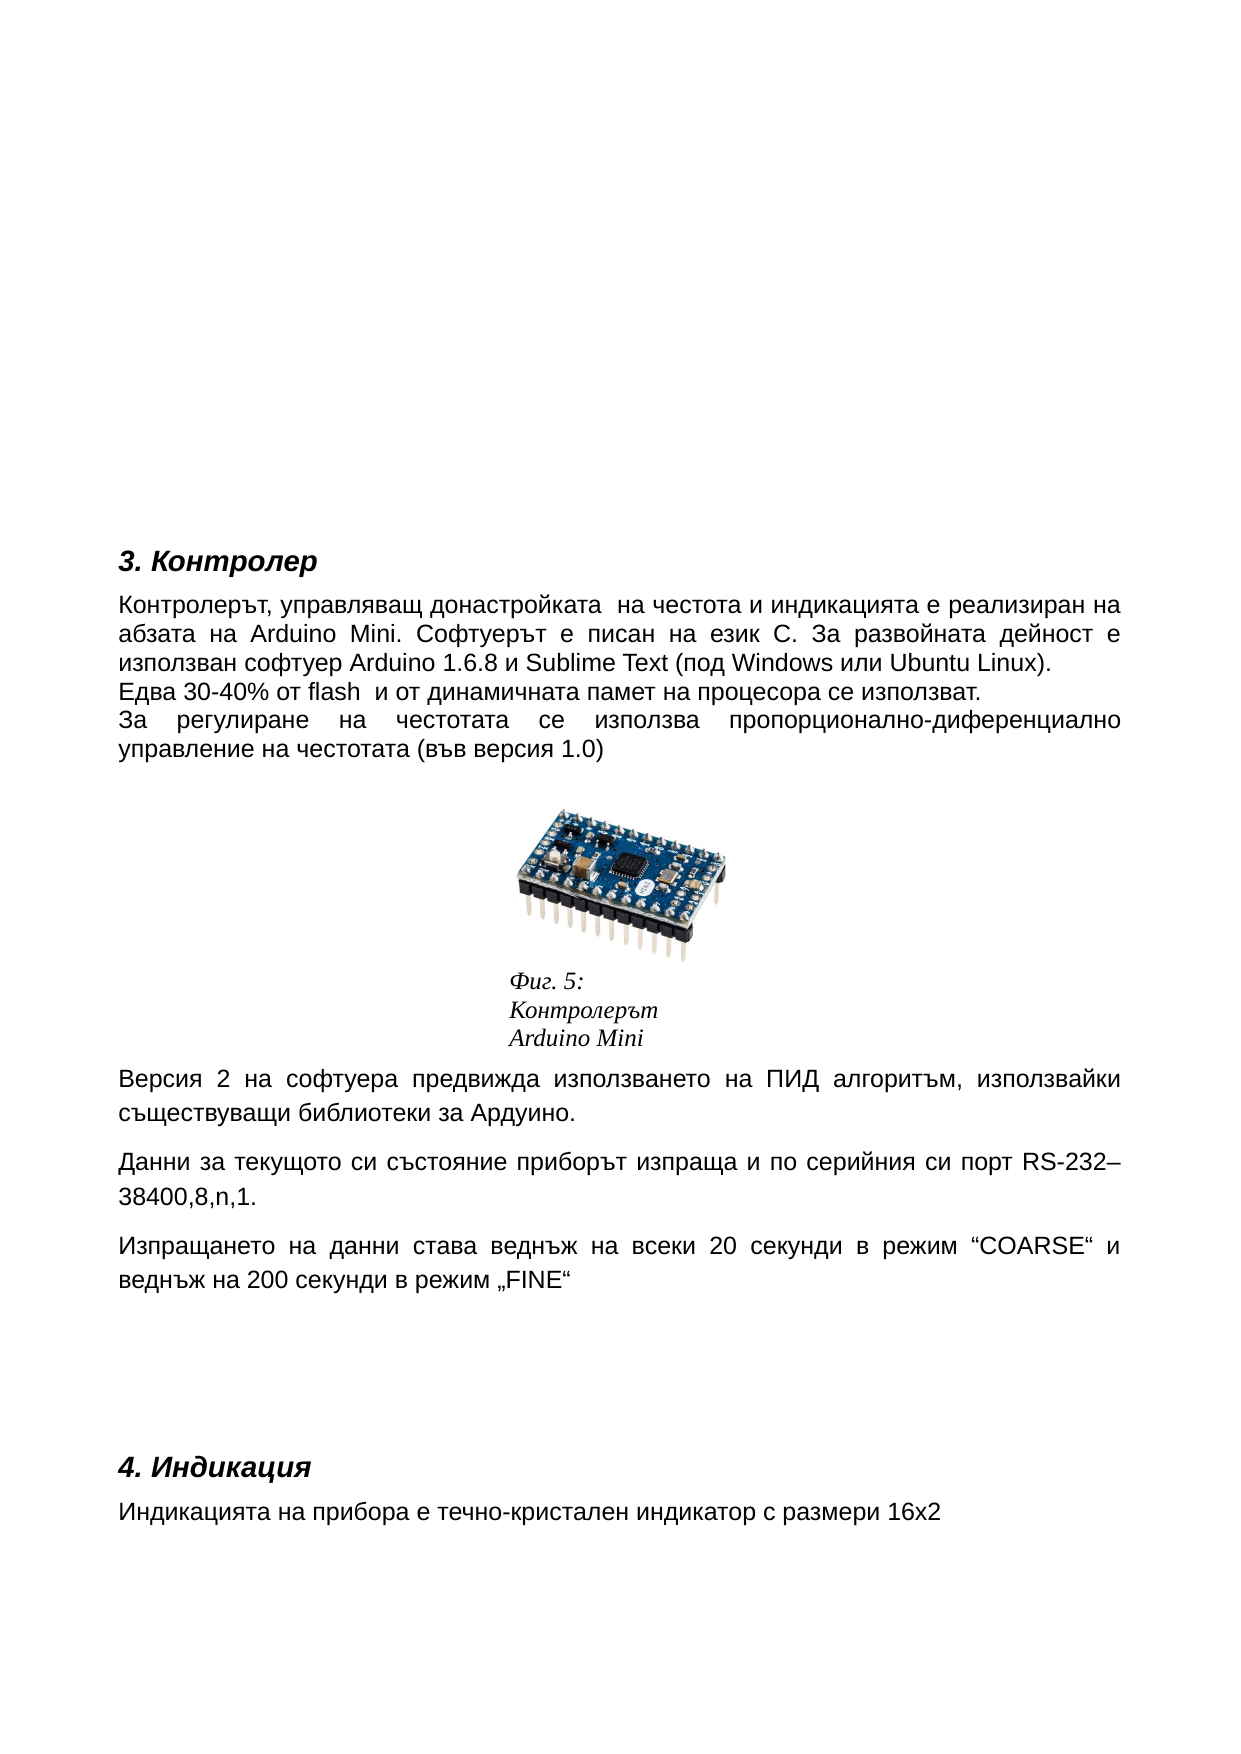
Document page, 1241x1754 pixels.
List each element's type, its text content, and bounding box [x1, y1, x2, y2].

text Контролерът, управляващ донастройката на честота и индикацията е реализиран на абзата на Arduino Mini. Софтуерът е писан на език С. За развойната дейност е използван софтуер Arduino 1.6.8 и Sublime Text (под Windows или Ubuntu Linux). [118, 590, 1122, 676]
text За регулиране на честотата се използва пропорционално-диференциално управление на честотата (във версия 1.0) [118, 705, 1122, 763]
text Версия 2 на софтуера предвижда използването на ПИД алгоритъм, използвайки съществуващи библиотеки за Ардуино. [118, 1063, 1122, 1127]
subtitle 3. Контролер [118, 544, 1122, 578]
text Индикацията на прибора е течно-кристален индикатор с размери 16х2 [118, 1497, 1122, 1525]
subtitle 4. Индикация [118, 1450, 1122, 1484]
text Едва 30-40% от flash и от динамичната памет на процесора се използват. [118, 676, 1122, 705]
text Изпращането на данни става веднъж на всеки 20 секунди в режим “COARSE“ и веднъж на 200 секунди в режим „FINE“ [118, 1231, 1122, 1294]
text Фиг. 5: Контролерът Arduino Mini [509, 966, 731, 1052]
picture [509, 803, 732, 966]
text Данни за текущото си състояние приборът изпраща и по серийния си порт RS-232– 38400,8,n,1. [118, 1147, 1122, 1210]
